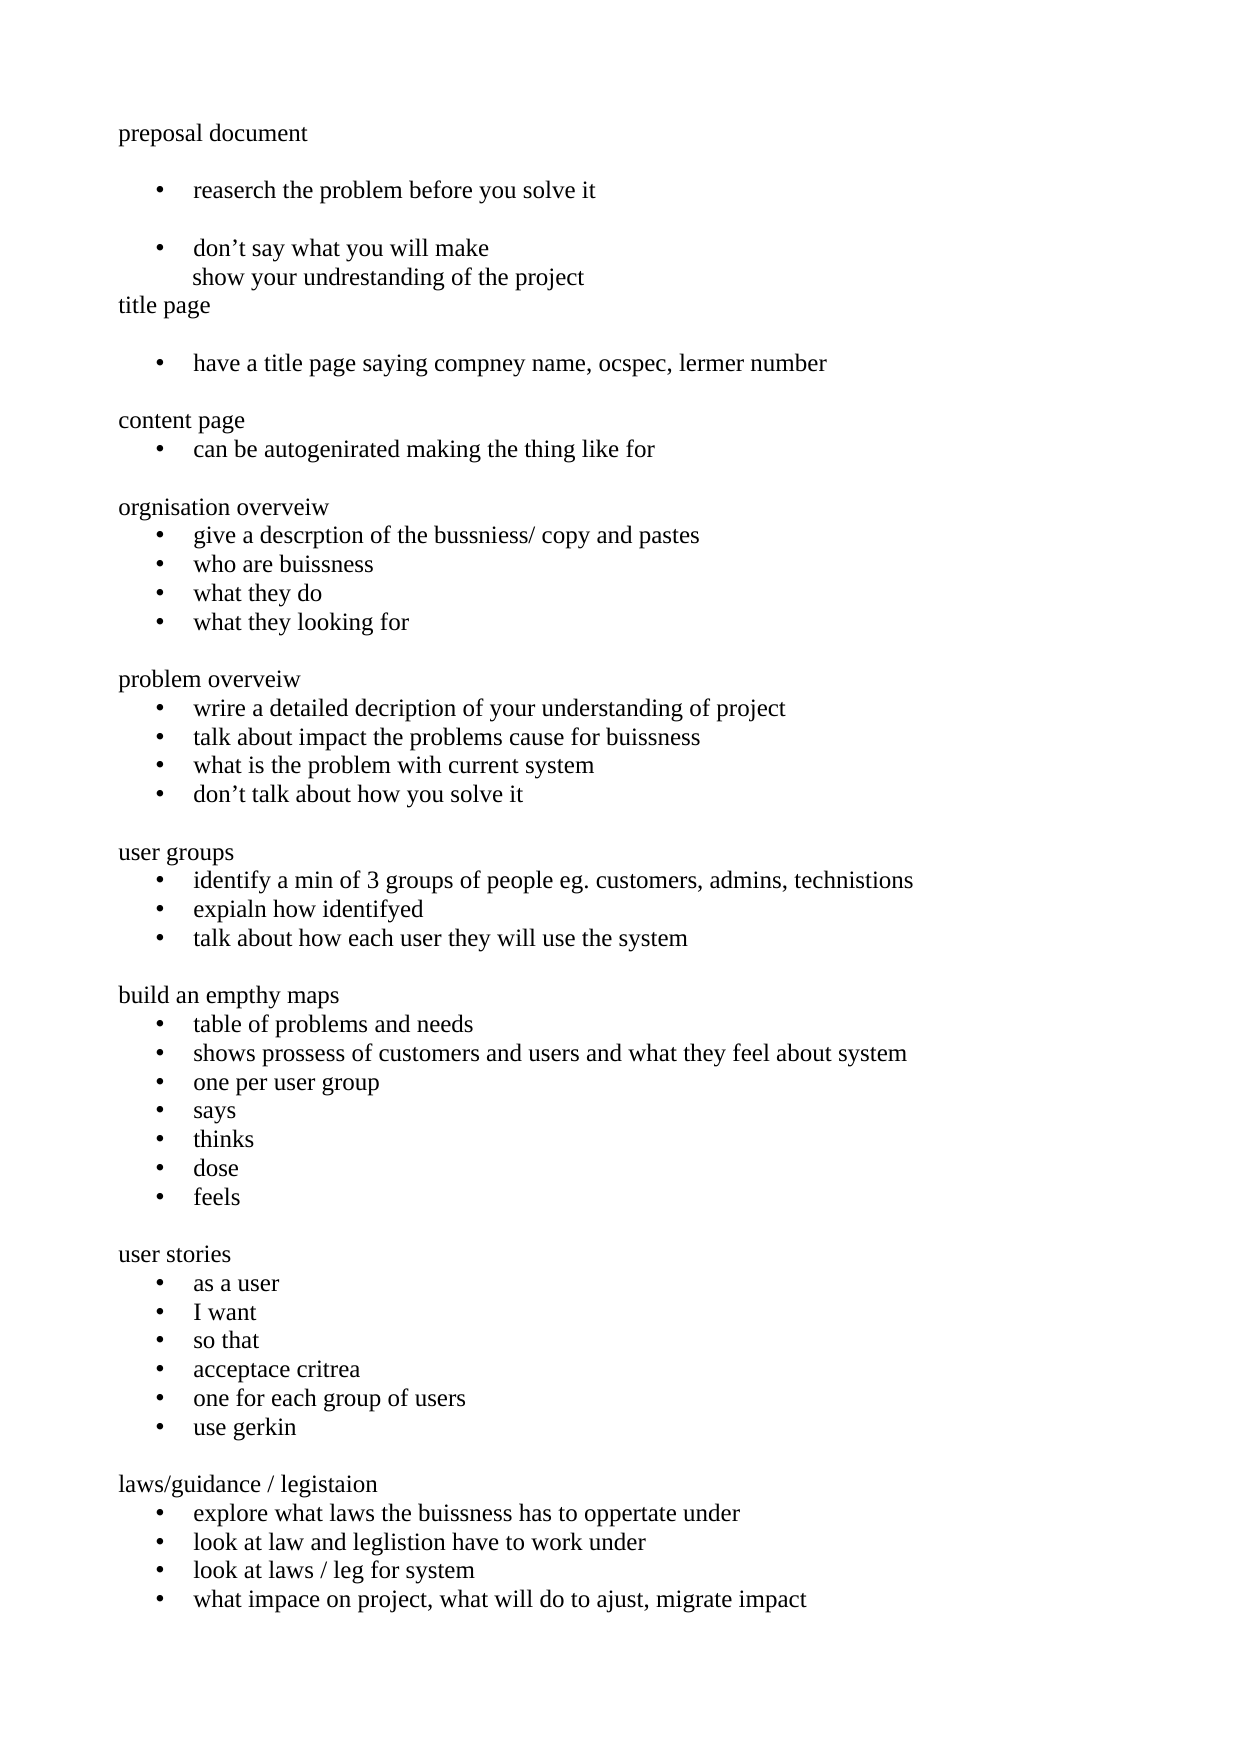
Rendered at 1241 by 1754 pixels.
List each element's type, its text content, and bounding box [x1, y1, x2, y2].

list what impace on project, what will do to ajust, migrate impact [156, 1584, 1122, 1613]
list look at laws / leg for system [156, 1556, 1122, 1584]
list identify a min of 3 groups of people eg. customers, admins, technistions [156, 866, 1122, 894]
text user stories [118, 1239, 1122, 1268]
list talk about impact the problems cause for buissness [156, 722, 1122, 751]
list give a descrption of the bussniess/ copy and pastes [156, 521, 1122, 549]
list wrire a detailed decription of your understanding of project [156, 693, 1122, 722]
text title page [118, 291, 1122, 319]
text build an empthy maps [118, 981, 1122, 1009]
list expialn how identifyed [156, 894, 1122, 923]
list thinks [156, 1124, 1122, 1153]
text laws/guidance / legistaion [118, 1469, 1122, 1498]
list talk about how each user they will use the system [156, 923, 1122, 952]
list one for each group of users [156, 1383, 1122, 1412]
list look at law and leglistion have to work under [156, 1527, 1122, 1556]
text preposal document [118, 118, 1122, 147]
list reaserch the problem before you solve it [156, 176, 1122, 204]
list dose [156, 1153, 1122, 1182]
list can be autogenirated making the thing like for [156, 434, 1122, 463]
list table of problems and needs [156, 1009, 1122, 1038]
list what they do [156, 578, 1122, 607]
list don’t talk about how you solve it [156, 779, 1122, 808]
list use gerkin [156, 1412, 1122, 1441]
list what they looking for [156, 607, 1122, 636]
list says [156, 1096, 1122, 1124]
list what is the problem with current system [156, 751, 1122, 779]
list shows prossess of customers and users and what they feel about system [156, 1038, 1122, 1067]
text orgnisation overveiw [118, 492, 1122, 521]
list acceptace critrea [156, 1354, 1122, 1383]
list explore what laws the buissness has to oppertate under [156, 1498, 1122, 1527]
text user groups [118, 837, 1122, 866]
list one per user group [156, 1067, 1122, 1096]
text show your undrestanding of the project [118, 262, 1122, 291]
list have a title page saying compney name, ocspec, lermer number [156, 348, 1122, 377]
text problem overveiw [118, 664, 1122, 693]
text content page [118, 406, 1122, 434]
list as a user [156, 1268, 1122, 1297]
list feels [156, 1182, 1122, 1211]
list so that [156, 1326, 1122, 1354]
list don’t say what you will make [156, 233, 1122, 262]
list I want [156, 1297, 1122, 1326]
list who are buissness [156, 549, 1122, 578]
